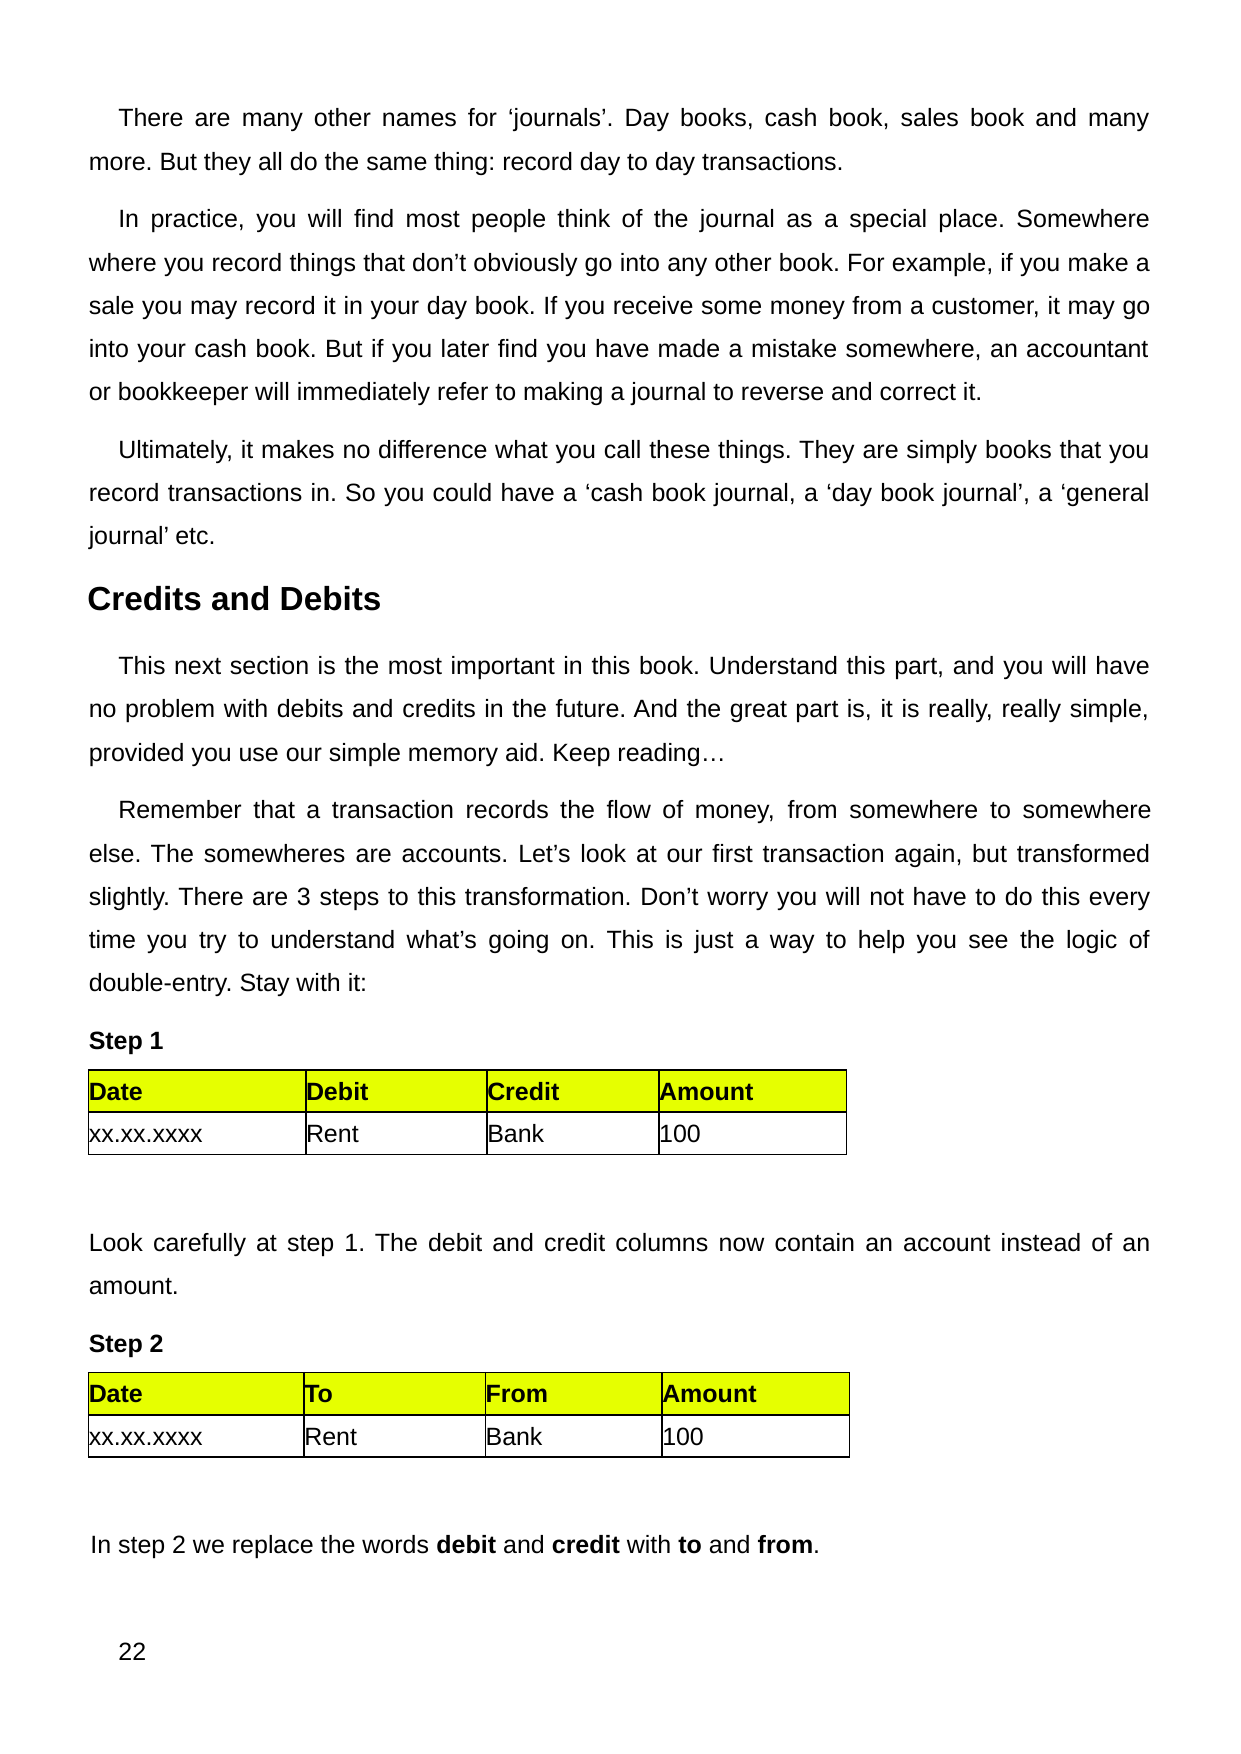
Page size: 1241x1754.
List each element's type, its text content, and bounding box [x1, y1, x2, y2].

table_cell xx.xx.xxxx [89, 1113, 305, 1153]
table_header Amount [660, 1071, 846, 1111]
table_cell 100 [663, 1416, 849, 1456]
table_cell Rent [307, 1113, 486, 1153]
text Look carefully at step 1. The debit and credit columns now contain an account instead of an amount. [88, 1228, 1152, 1299]
text In practice, you will find most people think of the journal as a special place. Somewhere where you record things that don’t obviously go into any other book. For example, if you make a sale you may record it in your day book. If you receive some money from a customer, it may go into your cash book. But if you later find you have made a mistake somewhere, an accountant or bookkeeper will immediately refer to making a journal to reverse and correct it. [88, 204, 1152, 406]
table_header Amount [663, 1373, 849, 1414]
table_cell Bank [486, 1416, 661, 1456]
text Step 1 [88, 1026, 1152, 1055]
table_header Date [89, 1071, 305, 1111]
text Ultimately, it makes no difference what you call these things. They are simply books that you record transactions in. So you could have a ‘cash book journal, a ‘day book journal’, a ‘general journal’ etc. [88, 435, 1152, 550]
table_header Credit [488, 1071, 658, 1111]
table_cell xx.xx.xxxx [89, 1416, 303, 1456]
text Credits and Debits [87, 579, 1152, 617]
table_header To [305, 1373, 485, 1414]
text In step 2 we replace the words debit and credit with to and from. [88, 1531, 1152, 1559]
text There are many other names for ‘journals’. Day books, cash book, sales book and many more. But they all do the same thing: record day to day transactions. [88, 103, 1152, 175]
text Step 2 [88, 1329, 1152, 1357]
table_header Date [89, 1373, 303, 1414]
table_header From [486, 1373, 661, 1414]
text This next section is the most important in this book. Understand this part, and you will have no problem with debits and credits in the future. And the great part is, it is really, really simple, provided you use our simple memory aid. Keep reading… [88, 651, 1152, 766]
text Remember that a transaction records the flow of money, from somewhere to somewhere else. The somewheres are accounts. Let’s look at our first transaction again, but transformed slightly. There are 3 steps to this transformation. Don’t worry you will not have to do this every time you try to understand what’s going on. This is just a way to help you see the logic of double-entry. Stay with it: [88, 796, 1152, 997]
table_cell Bank [488, 1113, 658, 1153]
table_cell Rent [305, 1416, 485, 1456]
table_cell 100 [660, 1113, 846, 1153]
table_header Debit [307, 1071, 486, 1111]
